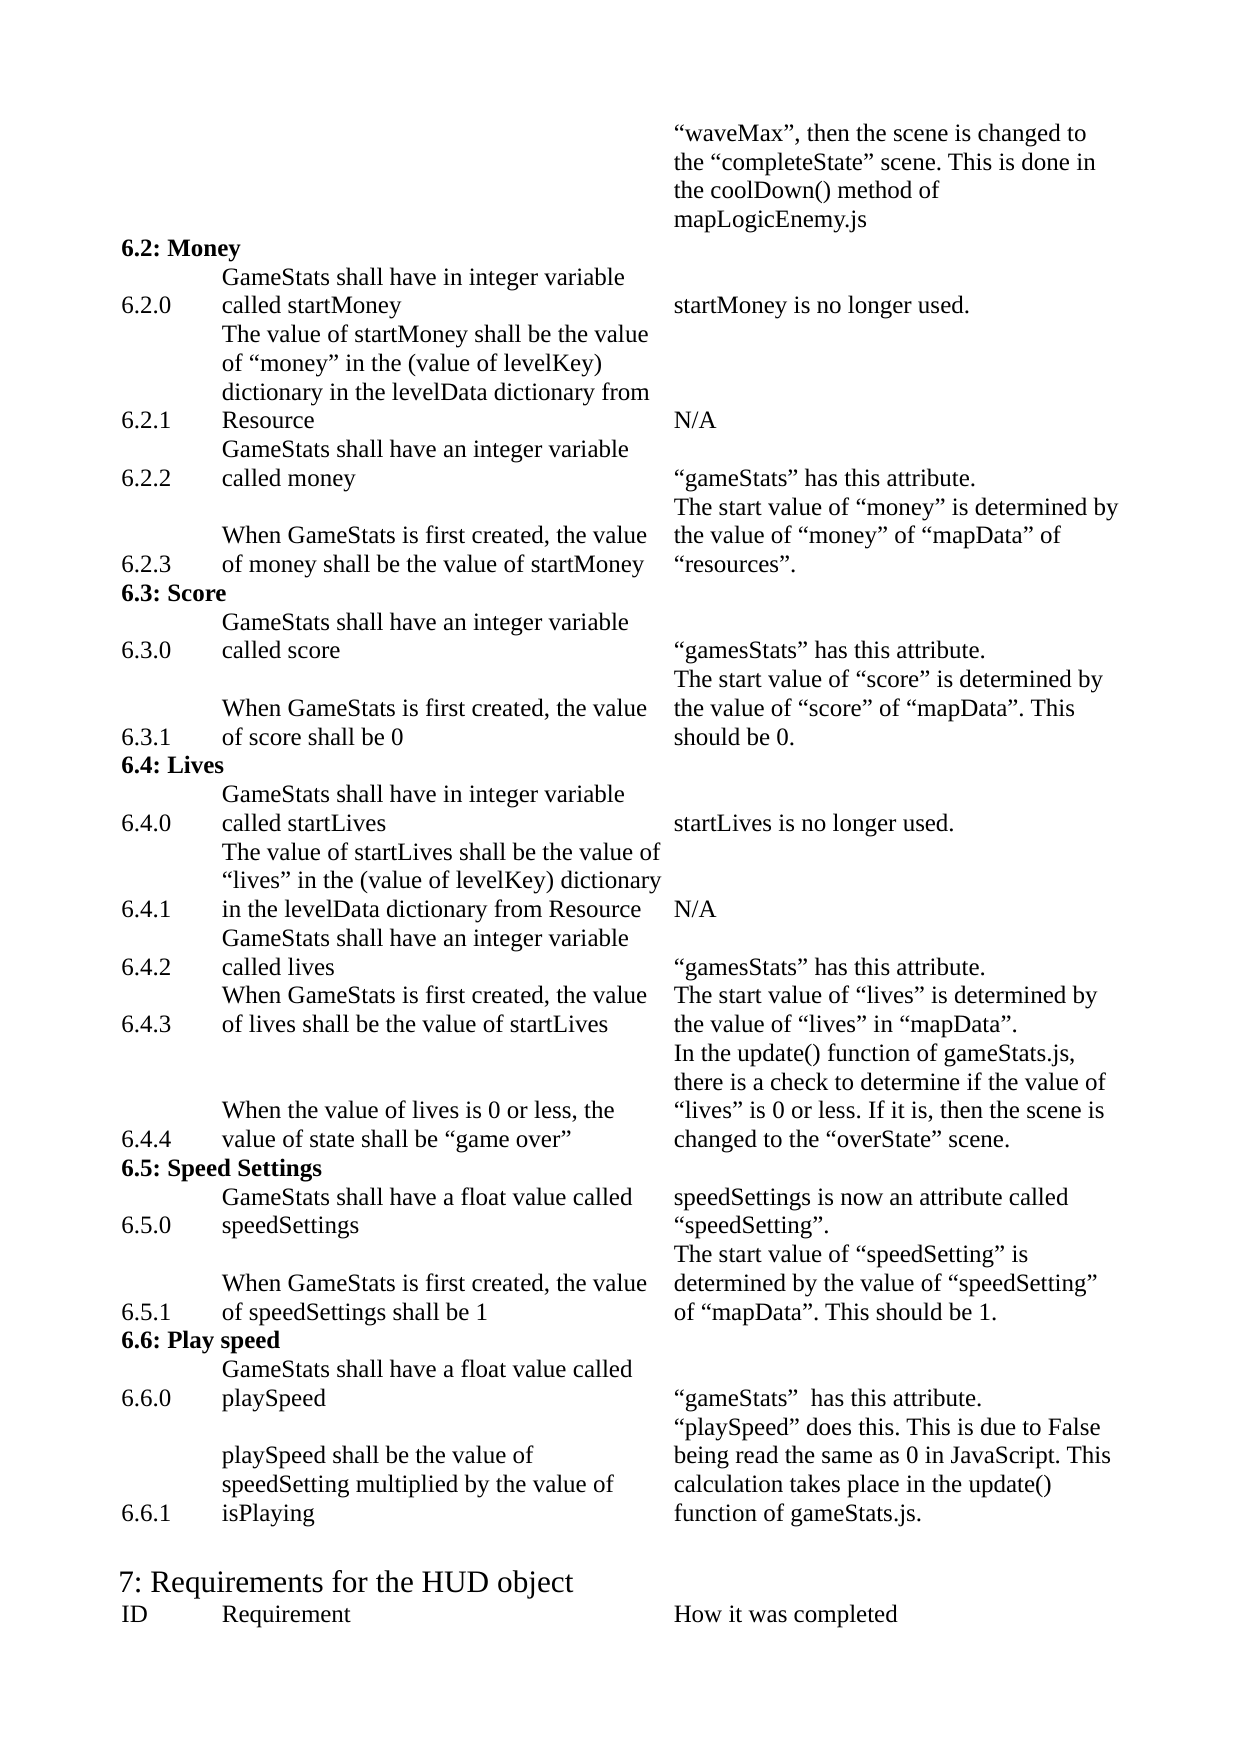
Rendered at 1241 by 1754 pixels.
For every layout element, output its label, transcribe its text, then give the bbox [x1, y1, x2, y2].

table_cell 6.2.0 [118, 262, 218, 319]
table_cell The start value of “money” is determined by the value of “money” of “mapData” of “resources”. [670, 492, 1122, 578]
table_cell When GameStats is first created, the value of score shall be 0 [219, 664, 670, 751]
table_cell 6.4.3 [118, 981, 218, 1038]
table_cell 6.6.0 [118, 1354, 218, 1412]
table_cell 6.2.2 [118, 434, 218, 492]
table_cell When the value of lives is 0 or less, the value of state shall be “game over” [219, 1038, 670, 1153]
table_cell The start value of “speedSetting” is determined by the value of “speedSetting” of “mapData”. This should be 1. [670, 1239, 1122, 1326]
table_cell 6.2.3 [118, 492, 218, 578]
table_cell GameStats shall have an integer variable called score [219, 607, 670, 664]
table_cell [118, 118, 218, 233]
table_cell “playSpeed” does this. This is due to False being read the same as 0 in JavaScript. This calculation takes place in the update() function of gameStats.js. [670, 1412, 1122, 1527]
table_cell “gamesStats” has this attribute. [670, 923, 1122, 981]
table_cell 6.3: Score [118, 578, 1122, 607]
table_cell When GameStats is first created, the value of money shall be the value of startMoney [219, 492, 670, 578]
table_cell In the update() function of gameStats.js, there is a check to determine if the value of “lives” is 0 or less. If it is, then the scene is changed to the “overState” scene. [670, 1038, 1122, 1153]
table_cell 6.4.4 [118, 1038, 218, 1153]
table_cell 6.3.1 [118, 664, 218, 751]
table_cell 6.4.0 [118, 779, 218, 837]
table_cell 6.5: Speed Settings [118, 1153, 1122, 1182]
table_cell 6.4.1 [118, 837, 218, 923]
table_cell 6.5.1 [118, 1239, 218, 1326]
table_cell GameStats shall have a float value called playSpeed [219, 1354, 670, 1412]
table_cell “gameStats” has this attribute. [670, 434, 1122, 492]
table_cell 6.6: Play speed [118, 1326, 1122, 1354]
table_header How it was completed [670, 1599, 1122, 1627]
table_cell 6.2: Money [118, 233, 1122, 262]
table_cell GameStats shall have in integer variable called startLives [219, 779, 670, 837]
table_cell The start value of “lives” is determined by the value of “lives” in “mapData”. [670, 981, 1122, 1038]
table_cell 6.3.0 [118, 607, 218, 664]
table_cell speedSettings is now an attribute called “speedSetting”. [670, 1182, 1122, 1239]
table_cell N/A [670, 319, 1122, 434]
table_cell startMoney is no longer used. [670, 262, 1122, 319]
table_cell startLives is no longer used. [670, 779, 1122, 837]
table_cell “gameStats” has this attribute. [670, 1354, 1122, 1412]
table_header ID [118, 1599, 218, 1627]
table_cell “gamesStats” has this attribute. [670, 607, 1122, 664]
table_cell When GameStats is first created, the value of speedSettings shall be 1 [219, 1239, 670, 1326]
table_cell 6.4.2 [118, 923, 218, 981]
table_cell When GameStats is first created, the value of lives shall be the value of startLives [219, 981, 670, 1038]
table_header Requirement [219, 1599, 670, 1627]
table_cell GameStats shall have a float value called speedSettings [219, 1182, 670, 1239]
table_cell playSpeed shall be the value of speedSetting multiplied by the value of isPlaying [219, 1412, 670, 1527]
table_cell GameStats shall have an integer variable called lives [219, 923, 670, 981]
table_cell GameStats shall have in integer variable called startMoney [219, 262, 670, 319]
table_cell 6.6.1 [118, 1412, 218, 1527]
table_cell The start value of “score” is determined by the value of “score” of “mapData”. This should be 0. [670, 664, 1122, 751]
table_cell [219, 118, 670, 233]
table_cell 6.5.0 [118, 1182, 218, 1239]
text 7: Requirements for the HUD object [118, 1563, 1122, 1599]
table_cell The value of startLives shall be the value of “lives” in the (value of levelKey) dictionary in the levelData dictionary from Resource [219, 837, 670, 923]
table_cell GameStats shall have an integer variable called money [219, 434, 670, 492]
table_cell “waveMax”, then the scene is changed to the “completeState” scene. This is done in the coolDown() method of mapLogicEnemy.js [670, 118, 1122, 233]
table_cell The value of startMoney shall be the value of “money” in the (value of levelKey) dictionary in the levelData dictionary from Resource [219, 319, 670, 434]
table_cell 6.2.1 [118, 319, 218, 434]
table_cell N/A [670, 837, 1122, 923]
table_cell 6.4: Lives [118, 751, 1122, 779]
